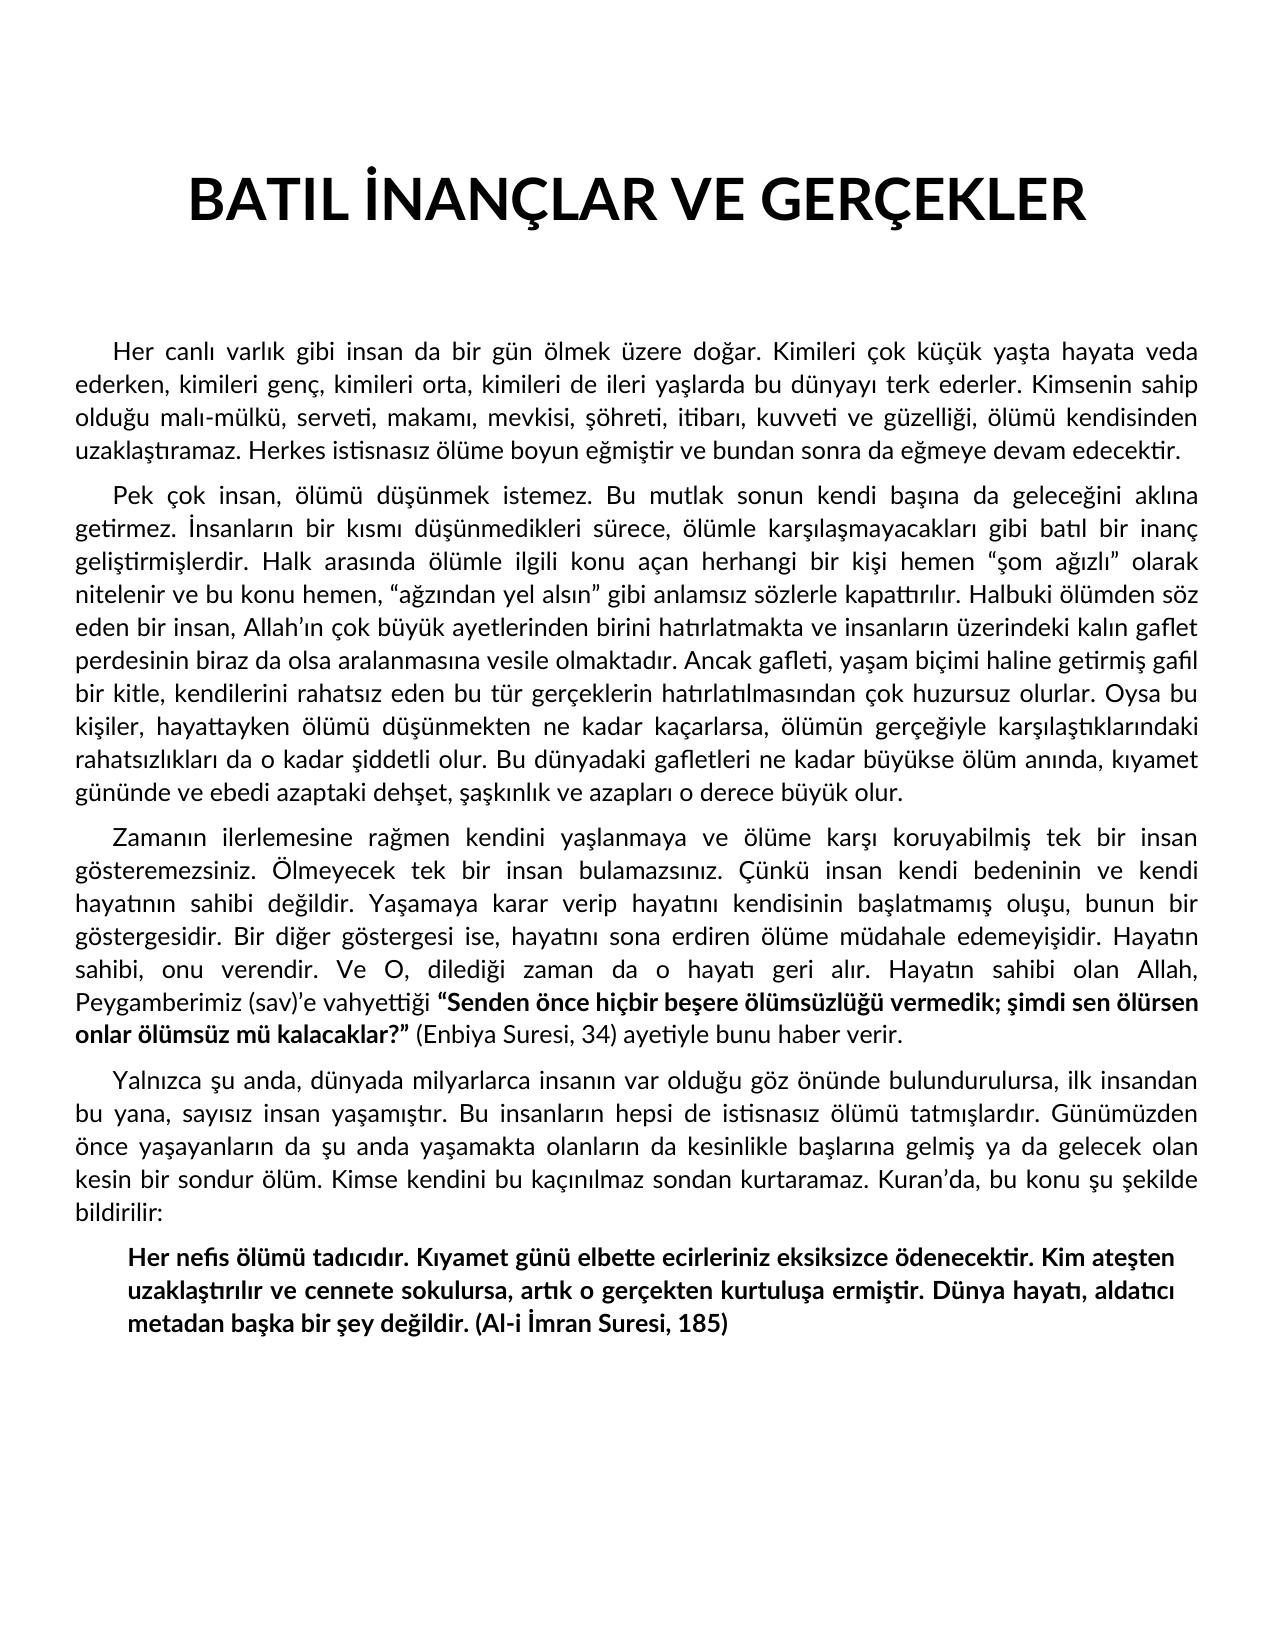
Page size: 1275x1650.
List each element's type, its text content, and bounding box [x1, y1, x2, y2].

text Zamanın ilerlemesine rağmen kendini yaşlanmaya ve ölüme karşı koruyabilmiş tek bir insan gösteremezsiniz. Ölmeyecek tek bir insan bulamazsınız. Çünkü insan kendi bedeninin ve kendi hayatının sahibi değildir. Yaşamaya karar verip hayatını kendisinin başlatmamış oluşu, bunun bir göstergesidir. Bir diğer göstergesi ise, hayatını sona erdiren ölüme müdahale edemeyişidir. Hayatın sahibi, onu verendir. Ve O, dilediği zaman da o hayatı geri alır. Hayatın sahibi olan Allah, Peygamberimiz (sav)’e vahyettiği “Senden önce hiçbir beşere ölümsüzlüğü vermedik; şimdi sen ölürsen onlar ölümsüz mü kalacaklar?” (Enbiya Suresi, 34) ayetiyle bunu haber verir. [75, 822, 1200, 1049]
text Pek çok insan, ölümü düşünmek istemez. Bu mutlak sonun kendi başına da geleceğini aklına getirmez. İnsanların bir kısmı düşünmedikleri sürece, ölümle karşılaşmayacakları gibi batıl bir inanç geliştirmişlerdir. Halk arasında ölümle ilgili konu açan herhangi bir kişi hemen “şom ağızlı” olarak nitelenir ve bu konu hemen, “ağzından yel alsın” gibi anlamsız sözlerle kapattırılır. Halbuki ölümden söz eden bir insan, Allah’ın çok büyük ayetlerinden birini hatırlatmakta ve insanların üzerindeki kalın gaflet perdesinin biraz da olsa aralanmasına vesile olmaktadır. Ancak gafleti, yaşam biçimi haline getirmiş gafil bir kitle, kendilerini rahatsız eden bu tür gerçeklerin hatırlatılmasından çok huzursuz olurlar. Oysa bu kişiler, hayattayken ölümü düşünmekten ne kadar kaçarlarsa, ölümün gerçeğiyle karşılaştıklarındaki rahatsızlıkları da o kadar şiddetli olur. Bu dünyadaki gafletleri ne kadar büyükse ölüm anında, kıyamet gününde ve ebedi azaptaki dehşet, şaşkınlık ve azapları o derece büyük olur. [75, 480, 1200, 806]
text Yalnızca şu anda, dünyada milyarlarca insanın var olduğu göz önünde bulundurulursa, ilk insandan bu yana, sayısız insan yaşamıştır. Bu insanların hepsi de istisnasız ölümü tatmışlardır. Günümüzden önce yaşayanların da şu anda yaşamakta olanların da kesinlikle başlarına gelmiş ya da gelecek olan kesin bir sondur ölüm. Kimse kendini bu kaçınılmaz sondan kurtaramaz. Kuran’da, bu konu şu şekilde bildirilir: [75, 1064, 1200, 1226]
subtitle BATIL İNANÇLAR VE GERÇEKLER [75, 162, 1200, 232]
text Her nefis ölümü tadıcıdır. Kıyamet günü elbette ecirleriniz eksiksizce ödenecektir. Kim ateşten uzaklaştırılır ve cennete sokulursa, artık o gerçekten kurtuluşa ermiştir. Dünya hayatı, aldatıcı metadan başka bir şey değildir. (Al-i İmran Suresi, 185) [127, 1242, 1177, 1337]
text Her canlı varlık gibi insan da bir gün ölmek üzere doğar. Kimileri çok küçük yaşta hayata veda ederken, kimileri genç, kimileri orta, kimileri de ileri yaşlarda bu dünyayı terk ederler. Kimsenin sahip olduğu malı-mülkü, serveti, makamı, mevkisi, şöhreti, itibarı, kuvveti ve güzelliği, ölümü kendisinden uzaklaştıramaz. Herkes istisnasız ölüme boyun eğmiştir ve bundan sonra da eğmeye devam edecektir. [75, 336, 1200, 464]
